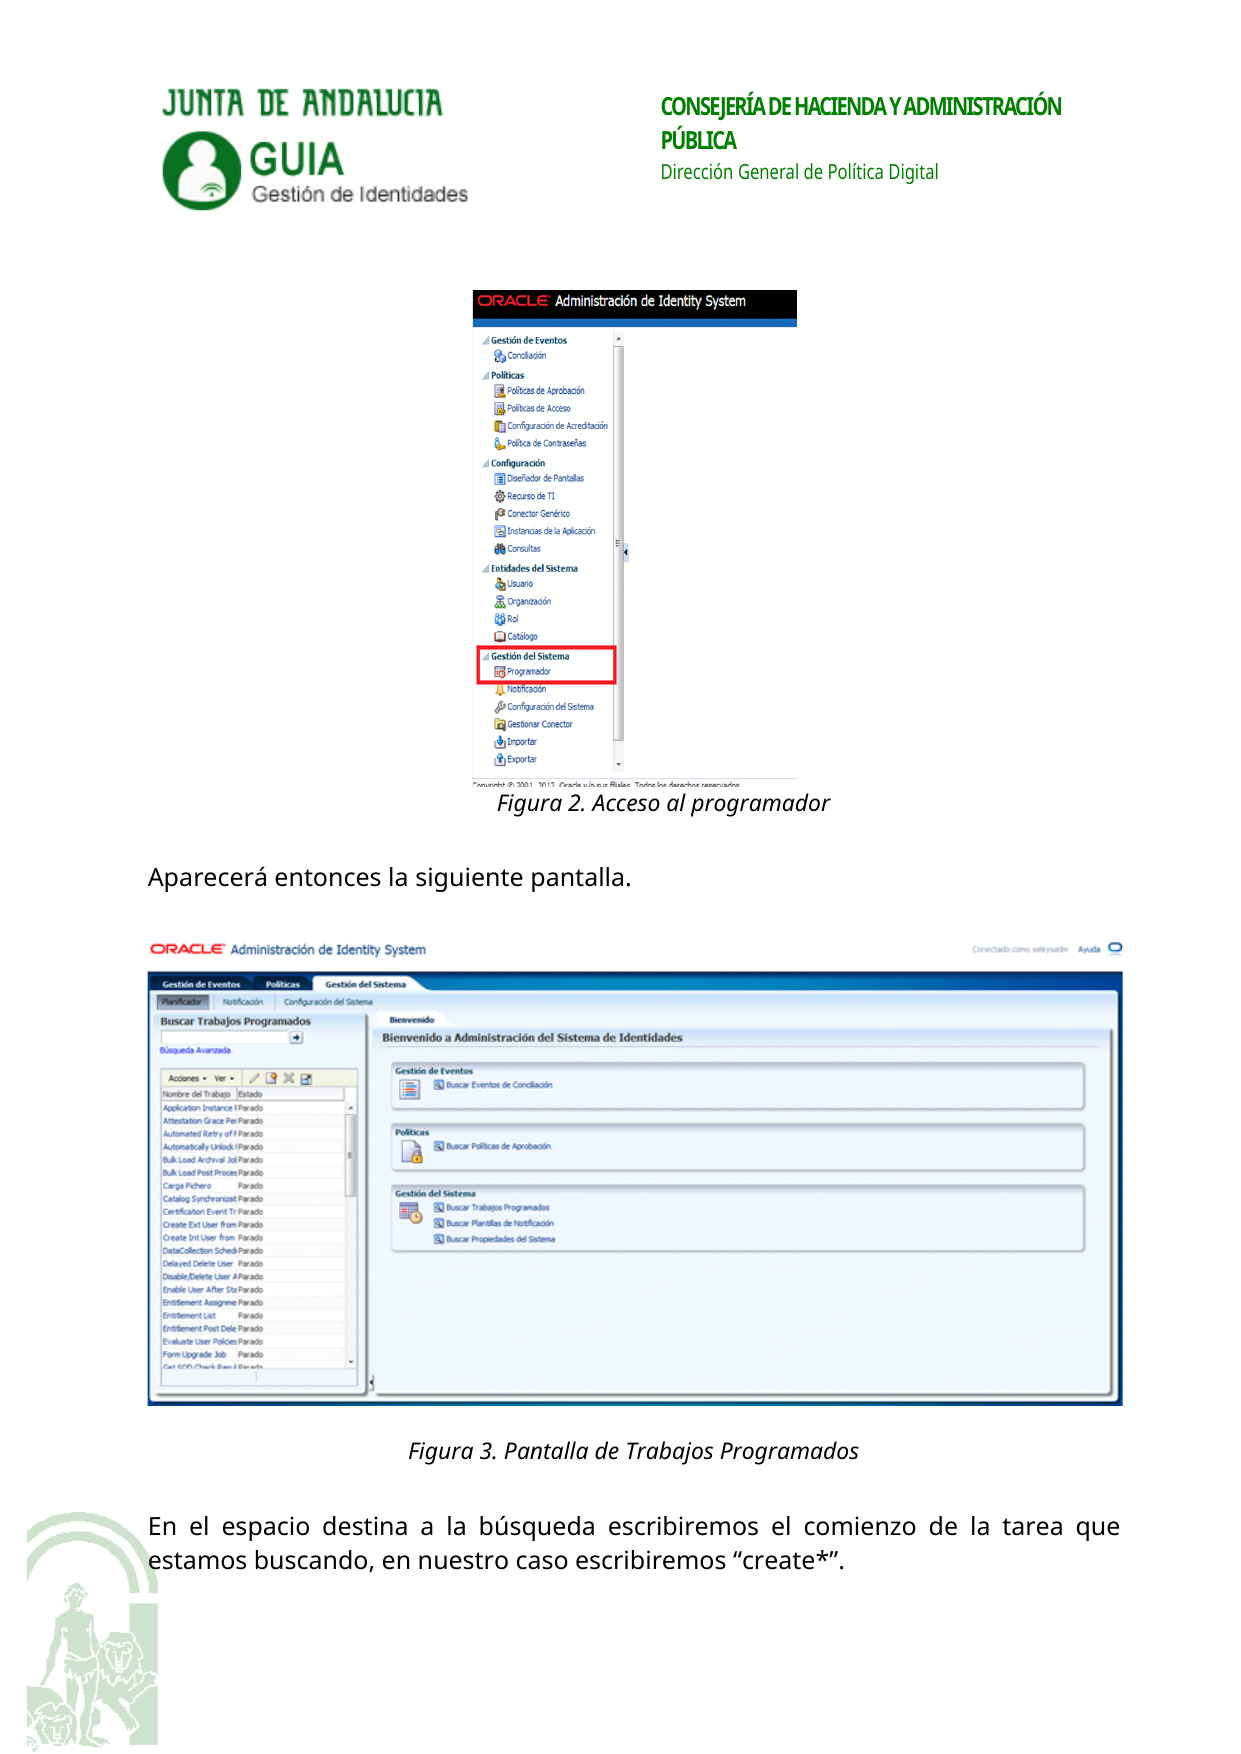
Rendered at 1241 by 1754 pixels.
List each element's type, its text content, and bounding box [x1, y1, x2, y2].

picture [26, 1511, 159, 1753]
picture [152, 1527, 159, 1533]
text En el espacio destina a la búsqueda escribiremos el comienzo de la tarea que estamos buscando, en nuestro caso escribiremos “create*”. [148, 1508, 1122, 1576]
text Aparecerá entonces la siguiente pantalla. [148, 860, 1122, 894]
picture [147, 82, 498, 225]
picture [152, 1519, 159, 1525]
text Figura 2. Acceso al programador [148, 787, 1122, 818]
text Figura 3. Pantalla de Trabajos Programados [148, 1435, 1122, 1466]
